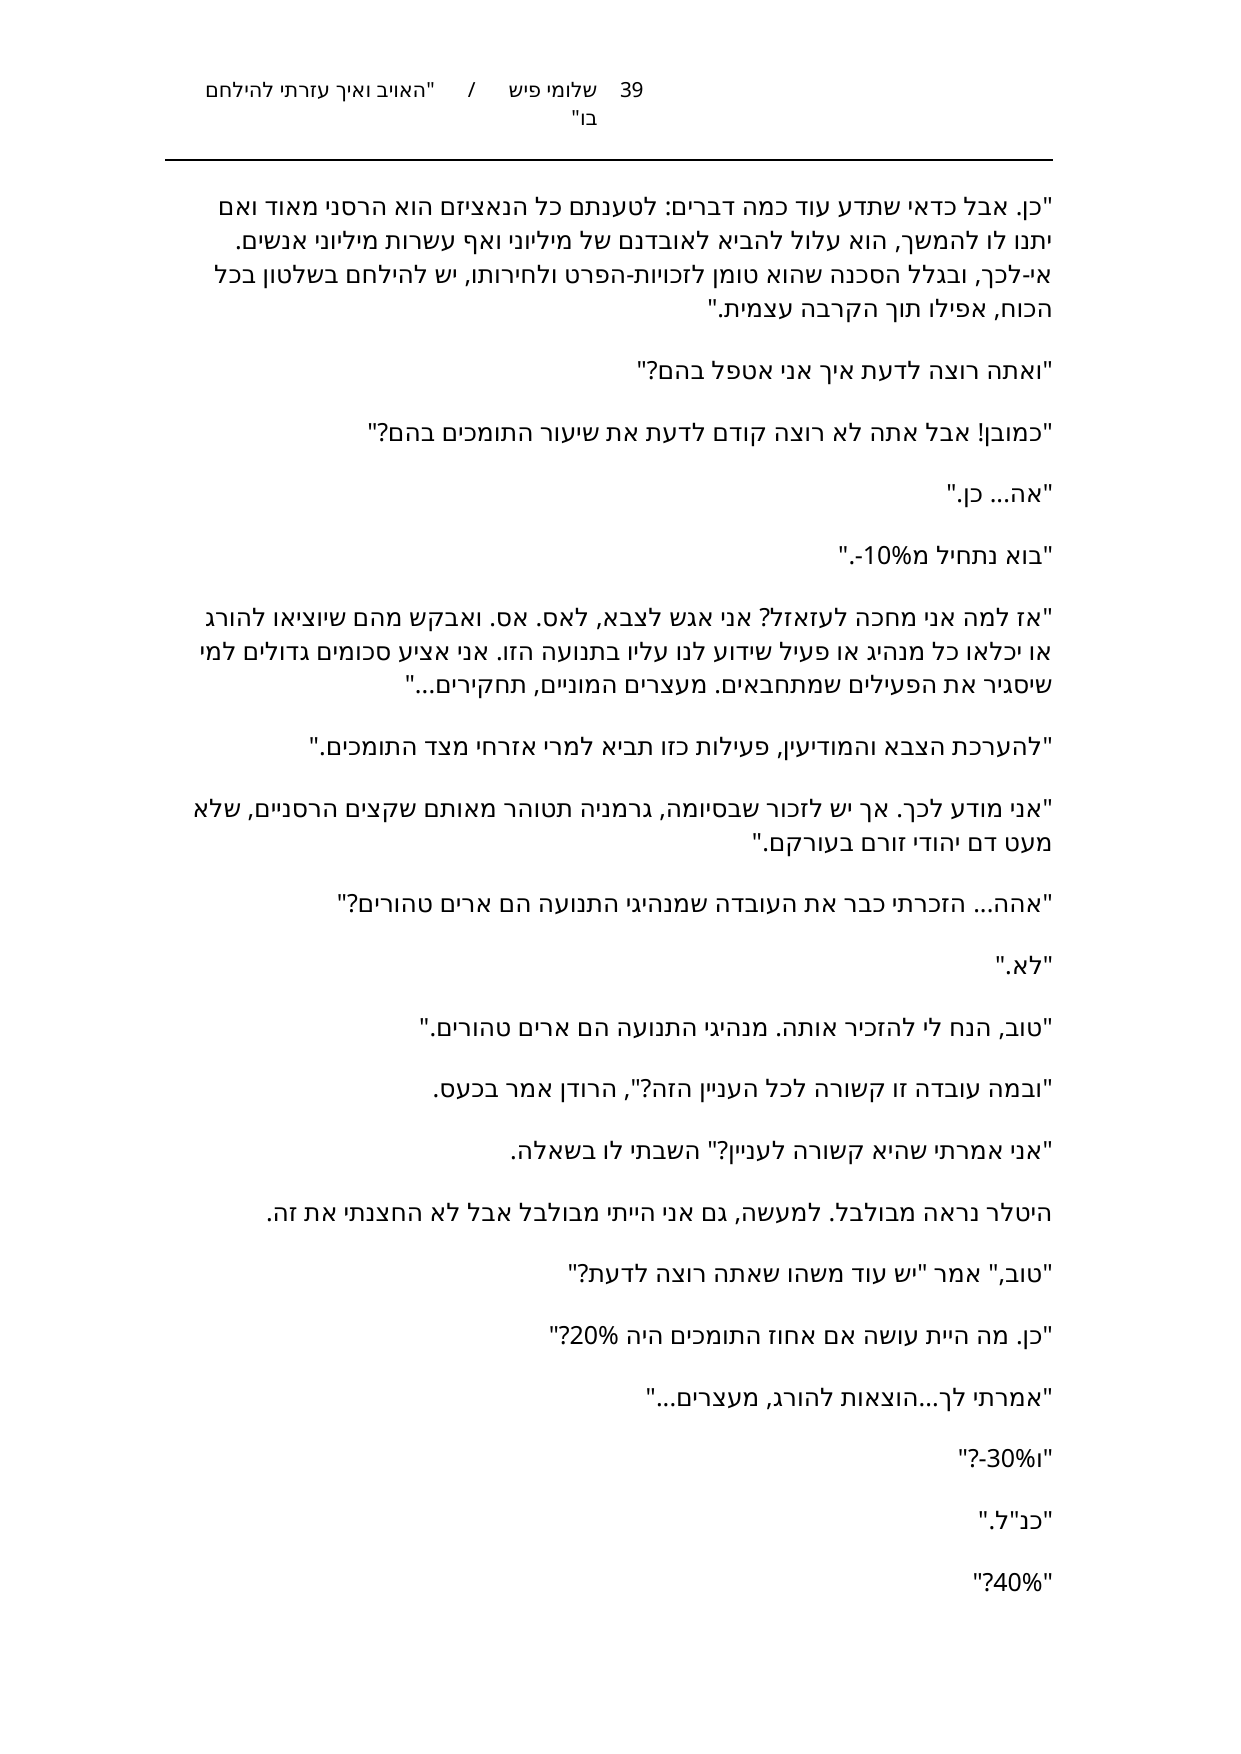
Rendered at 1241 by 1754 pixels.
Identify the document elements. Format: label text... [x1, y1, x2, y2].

text "40%?" [187, 1564, 1053, 1598]
text "אני מודע לכך. אך יש לזכור שבסיומה, גרמניה תטוהר מאותם שקצים הרסניים, שלא מעט דם יהודי זורם בעורקם." [187, 790, 1053, 858]
text "אה... כן." [187, 476, 1053, 510]
text "טוב, הנח לי להזכיר אותה. מנהיגי התנועה הם ארים טהורים." [187, 1009, 1053, 1043]
text "אהה... הזכרתי כבר את העובדה שמנהיגי התנועה הם ארים טהורים?" [187, 886, 1053, 920]
text "ובמה עובדה זו קשורה לכל העניין הזה?", הרודן אמר בכעס. [187, 1071, 1053, 1105]
text "אמרתי לך...הוצאות להורג, מעצרים..." [187, 1379, 1053, 1413]
text היטלר נראה מבולבל. למעשה, גם אני הייתי מבולבל אבל לא החצנתי את זה. [187, 1194, 1053, 1228]
text "אני אמרתי שהיא קשורה לעניין?" השבתי לו בשאלה. [187, 1133, 1053, 1167]
text "ו30%-?" [187, 1441, 1053, 1475]
text "כמובן! אבל אתה לא רוצה קודם לדעת את שיעור התומכים בהם?" [187, 414, 1053, 448]
text "להערכת הצבא והמודיעין, פעילות כזו תביא למרי אזרחי מצד התומכים." [187, 729, 1053, 763]
text "לא." [187, 948, 1053, 982]
text "כן. אבל כדאי שתדע עוד כמה דברים: לטענתם כל הנאציזם הוא הרסני מאוד ואם יתנו לו להמשך, הוא עלול להביא לאובדנם של מיליוני ואף עשרות מיליוני אנשים. אי-לכך, ובגלל הסכנה שהוא טומן לזכויות-הפרט ולחירותו, יש להילחם בשלטון בכל הכוח, אפילו תוך הקרבה עצמית." [187, 189, 1053, 325]
text "כן. מה היית עושה אם אחוז התומכים היה 20%?" [187, 1318, 1053, 1352]
text "בוא נתחיל מ10%-." [187, 537, 1053, 571]
text "אז למה אני מחכה לעזאזל? אני אגש לצבא, לאס. אס. ואבקש מהם שיוציאו להורג או יכלאו כל מנהיג או פעיל שידוע לנו עליו בתנועה הזו. אני אציע סכומים גדולים למי שיסגיר את הפעילים שמתחבאים. מעצרים המוניים, תחקירים..." [187, 599, 1053, 701]
text "ואתה רוצה לדעת איך אני אטפל בהם?" [187, 352, 1053, 386]
text "טוב," אמר "יש עוד משהו שאתה רוצה לדעת?" [187, 1256, 1053, 1290]
text "כנ"ל." [187, 1503, 1053, 1537]
